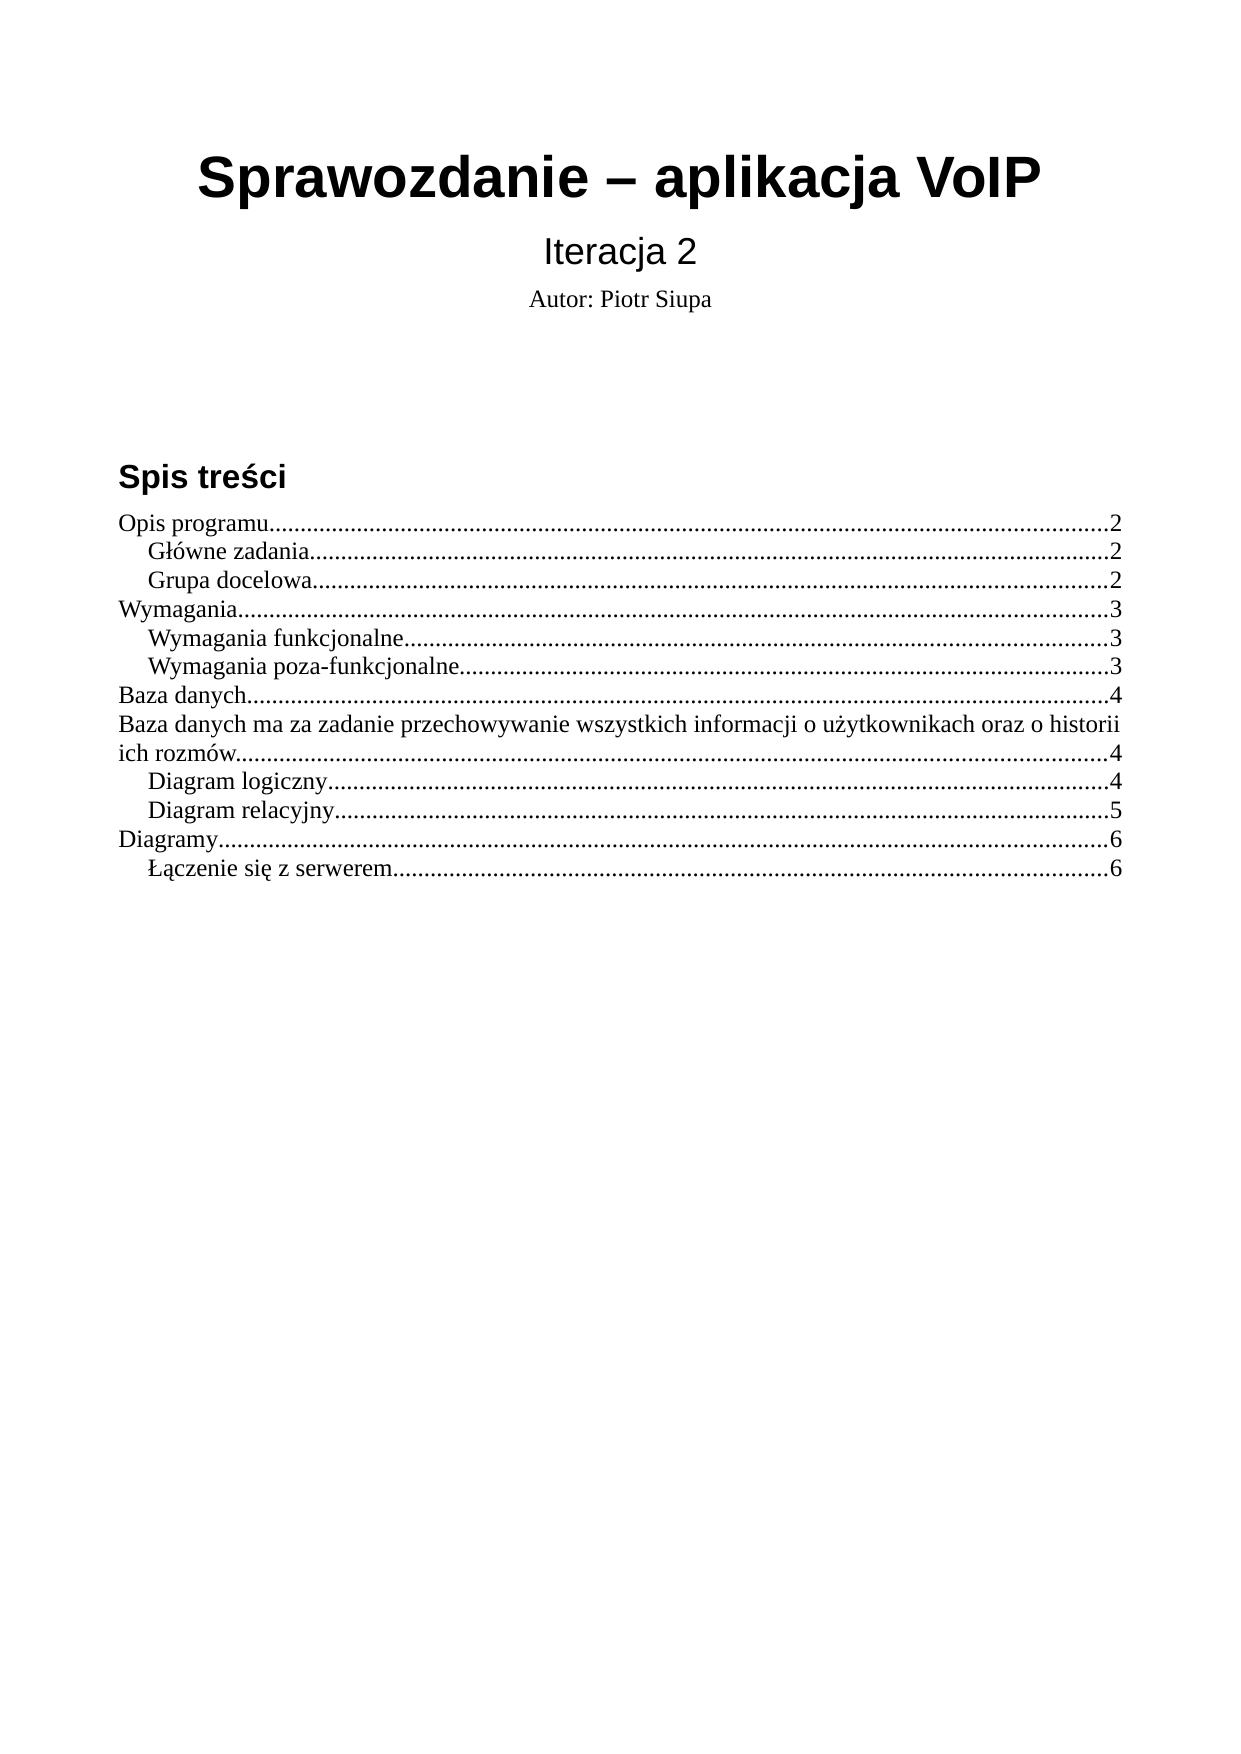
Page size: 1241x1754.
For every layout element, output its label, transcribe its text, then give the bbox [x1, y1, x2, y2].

text Baza danych 4 [118, 680, 1122, 709]
text Wymagania 3 [118, 594, 1122, 623]
text Grupa docelowa 2 [148, 565, 1122, 594]
text Autor: Piotr Siupa [118, 284, 1122, 313]
title Sprawozdanie – aplikacja VoIP [118, 143, 1122, 210]
text Łączenie się z serwerem 6 [148, 853, 1122, 881]
text Diagram relacyjny 5 [148, 795, 1122, 824]
text Wymagania funkcjonalne 3 [148, 623, 1122, 651]
text Diagram logiczny 4 [148, 766, 1122, 795]
text Opis programu 2 [118, 508, 1122, 536]
subtitle Spis treści [118, 457, 1122, 495]
text Baza danych ma za zadanie przechowywanie wszystkich informacji o użytkownikach oraz o historii ich rozmów. 4 [118, 709, 1122, 766]
text Główne zadania 2 [148, 536, 1122, 565]
text Wymagania poza-funkcjonalne 3 [148, 651, 1122, 680]
subtitle Iteracja 2 [118, 229, 1122, 272]
text Diagramy 6 [118, 824, 1122, 853]
